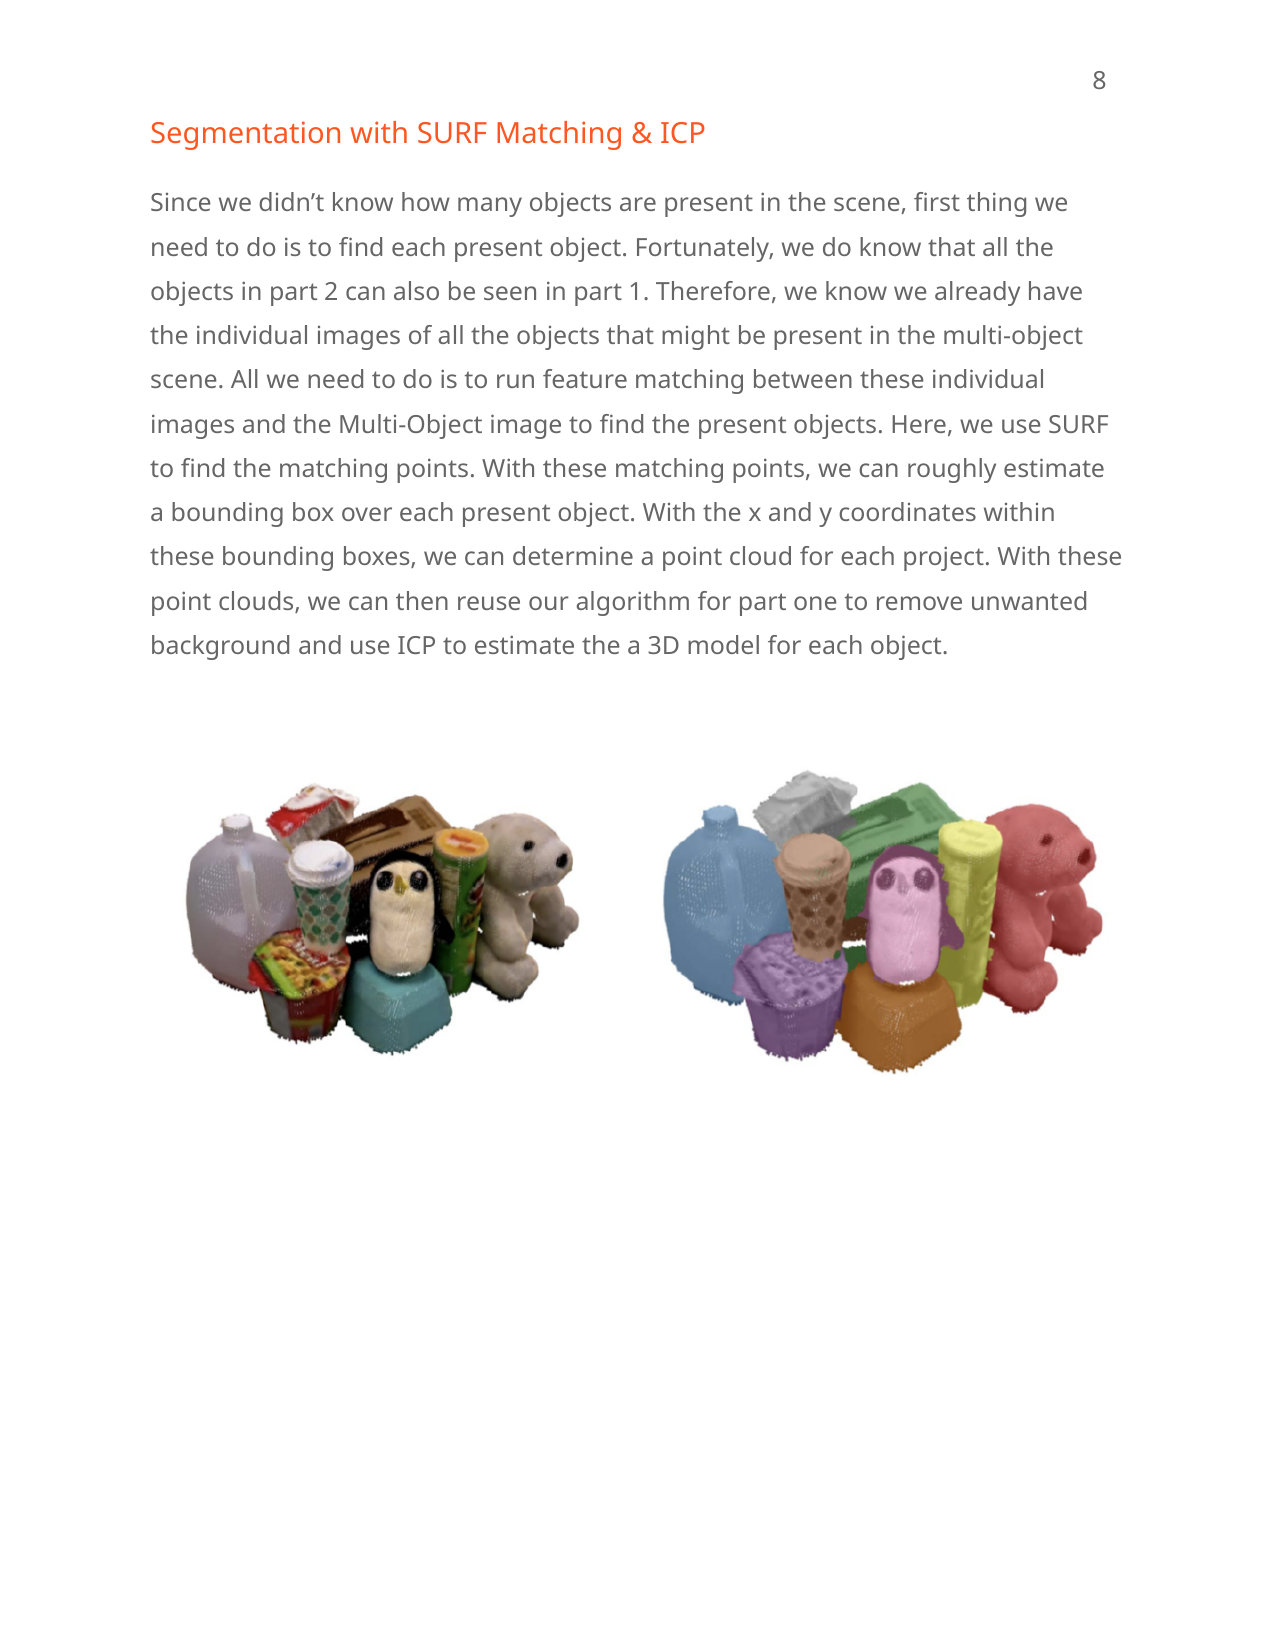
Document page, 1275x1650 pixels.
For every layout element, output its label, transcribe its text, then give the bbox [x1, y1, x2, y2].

text Since we didn’t know how many objects are present in the scene, first thing we need to do is to find each present object. Fortunately, we do know that all the objects in part 2 can also be seen in part 1. Therefore, we know we already have the individual images of all the objects that might be present in the multi-object scene. All we need to do is to run feature matching between these individual images and the Multi-Object image to find the present objects. Here, we use SURF to find the matching points. With these matching points, we can roughly estimate a bounding box over each present object. With the x and y coordinates within these bounding boxes, we can determine a point cloud for each project. With these point clouds, we can then reuse our algorithm for part one to remove unwanted background and use ICP to estimate the a 3D model for each object. [150, 185, 1125, 662]
picture [150, 713, 1125, 1091]
text Segmentation with SURF Matching & ICP [150, 112, 1125, 152]
